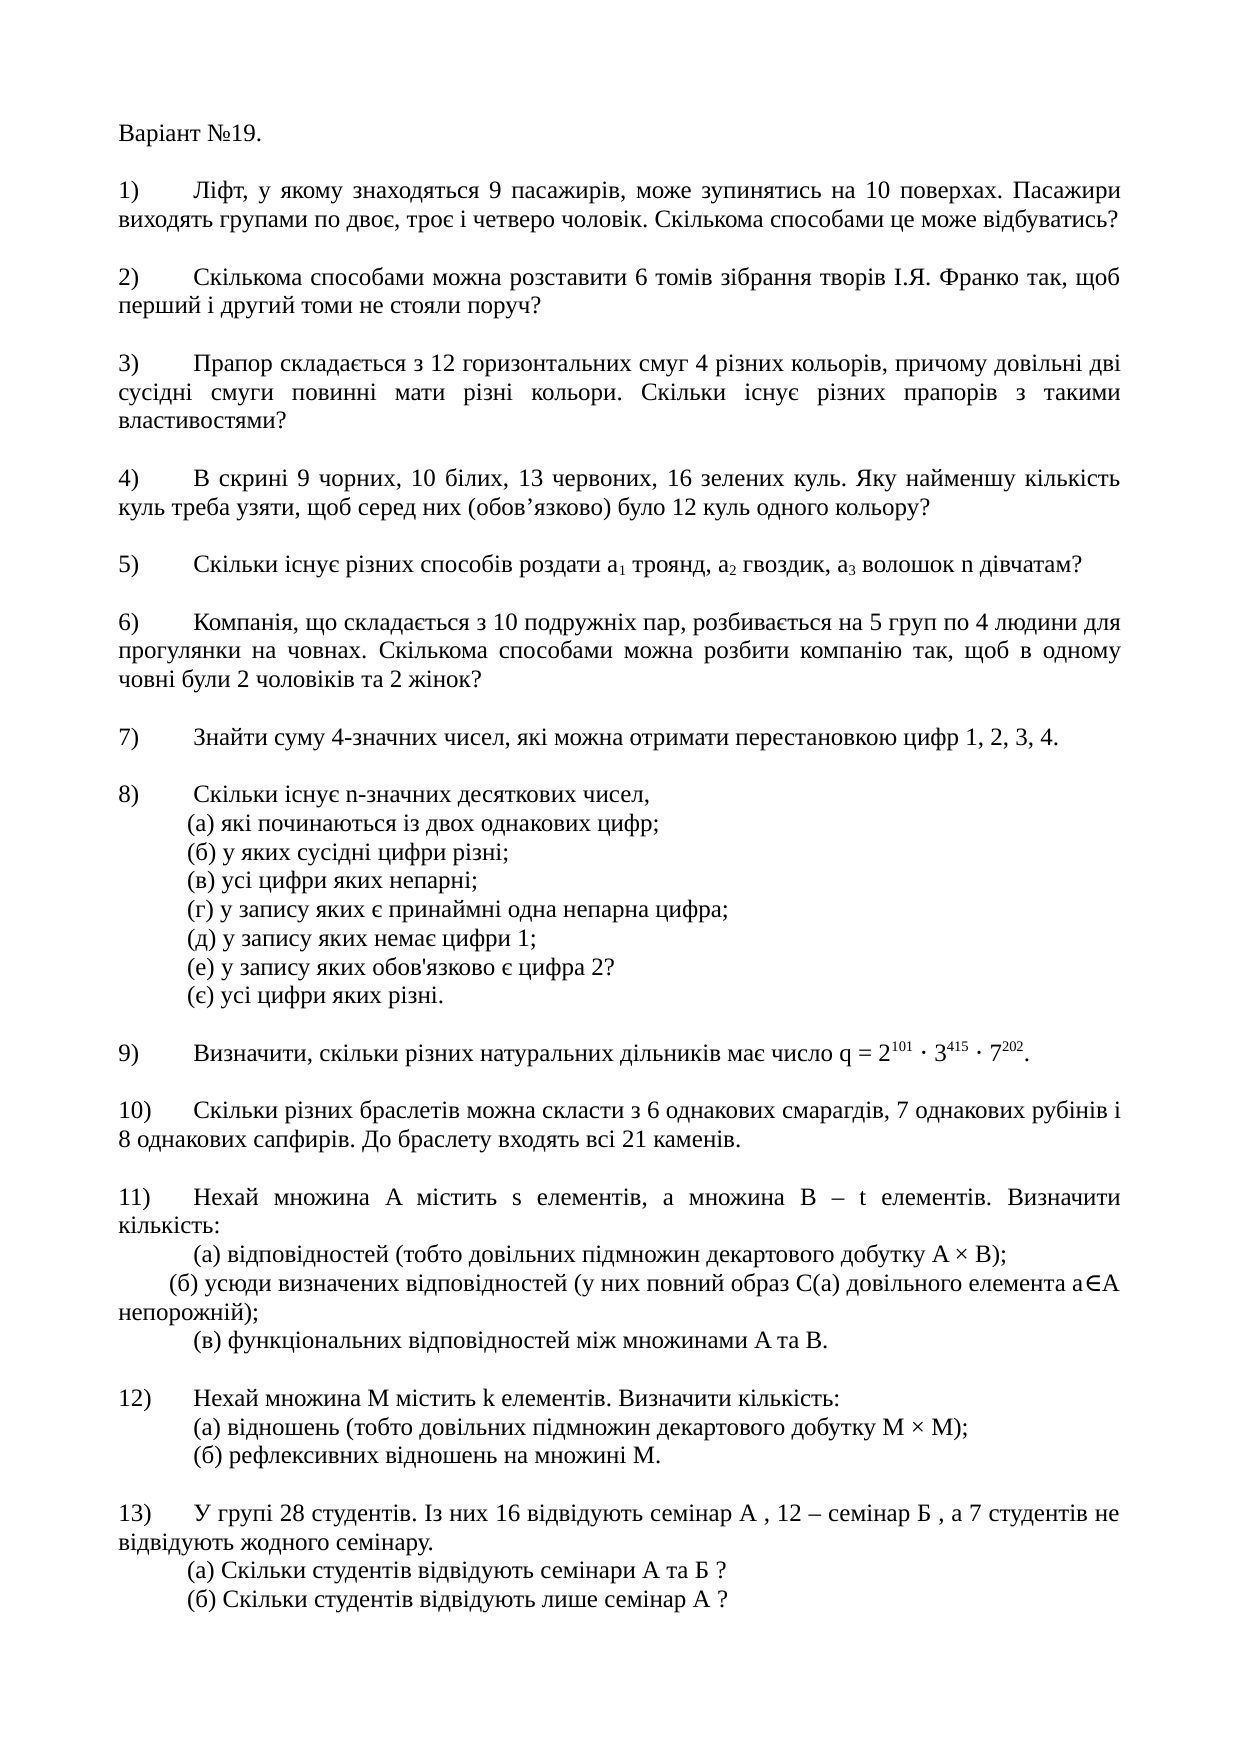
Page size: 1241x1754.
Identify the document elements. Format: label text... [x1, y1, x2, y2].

list (в) функціональних відповідностей між множинами A та B. [118, 1326, 1122, 1354]
list Компанiя, що складається з 10 подружнiх пар, розбивається на 5 груп по 4 людини для прогулянки на човнах. Скiлькома способами можна розбити компанію так, щоб в одному човнi були 2 чоловiкiв та 2 жiнок? [118, 607, 1122, 693]
list Визначити, скільки різних натуральних дільників має число q = 2101 ⋅ 3415 ⋅ 7202. [118, 1038, 1122, 1067]
list (д) у запису яких немає цифри 1; [118, 923, 1122, 952]
list (б) у яких сусідні цифри різні; [118, 837, 1122, 866]
list (б) рефлексивних відношень на множині M. [118, 1441, 1122, 1469]
list (а) відношень (тобто довільних підмножин декартового добутку M × M); [118, 1412, 1122, 1441]
list В скрині 9 чорних, 10 білих, 13 червоних, 16 зелених куль. Яку найменшу кількість куль треба узяти, щоб серед них (обов’язково) було 12 куль одного кольору? [118, 463, 1122, 521]
list Скільки існує n-значних десяткових чисел, [118, 779, 1122, 808]
list (б) Скільки студентів відвідують лише семінар А ? [118, 1584, 1122, 1613]
list (а) які починаються із двох однакових цифр; [118, 808, 1122, 837]
list Знайти суму 4-значних чисел, які можна отримати перестановкою цифр 1, 2, 3, 4. [118, 722, 1122, 751]
list (е) у запису яких обов'язково є цифра 2? [118, 952, 1122, 981]
list (є) усі цифри яких різні. [118, 981, 1122, 1009]
list Скількома способами можна розставити 6 томів зібрання творів І.Я. Франко так, щоб перший і другий томи не стояли поруч? [118, 262, 1122, 319]
list Нехай множина M містить k елементів. Визначити кількість: [118, 1383, 1122, 1412]
list Нехай множина A містить s елементів, а множина B – t елементів. Визначити кількість: [118, 1182, 1122, 1239]
list Скiльки рiзних браслетiв можна скласти з 6 однакових смарагдiв, 7 однакових рубiнiв i 8 однакових сапфирiв. До браслету входять всi 21 каменiв. [118, 1096, 1122, 1153]
list У групі 28 студентів. Із них 16 відвідують семінар А , 12 – семінар Б , а 7 студентів не відвідують жодного семінару. [118, 1498, 1122, 1556]
list Прапор складається з 12 горизонтальних смуг 4 різних кольорів, причому довільні дві сусідні смуги повинні мати різні кольори. Скільки існує різних прапорів з такими властивостями? [118, 348, 1122, 434]
list (в) усі цифри яких непарні; [118, 866, 1122, 894]
list Ліфт, у якому знаходяться 9 пасажирів, може зупинятись на 10 поверхах. Пасажири виходять групами по двоє, троє і четверо чоловік. Скількома способами це може відбуватись? [118, 176, 1122, 233]
list (а) відповідностей (тобто довільних підмножин декартового добутку A × B); [118, 1239, 1122, 1268]
list (г) у запису яких є принаймні одна непарна цифра; [118, 894, 1122, 923]
list (б) усюди визначених відповідностей (у них повний образ C(a) довільного елемента a∈A непорожній); [118, 1268, 1122, 1326]
list Скільки існує різних способів роздати а1 троянд, а2 гвоздик, а3 волошок n дівчатам? [118, 549, 1122, 578]
text Варіант №19. [118, 118, 1122, 147]
list (а) Скільки студентів відвідують семінари А та Б ? [118, 1556, 1122, 1584]
